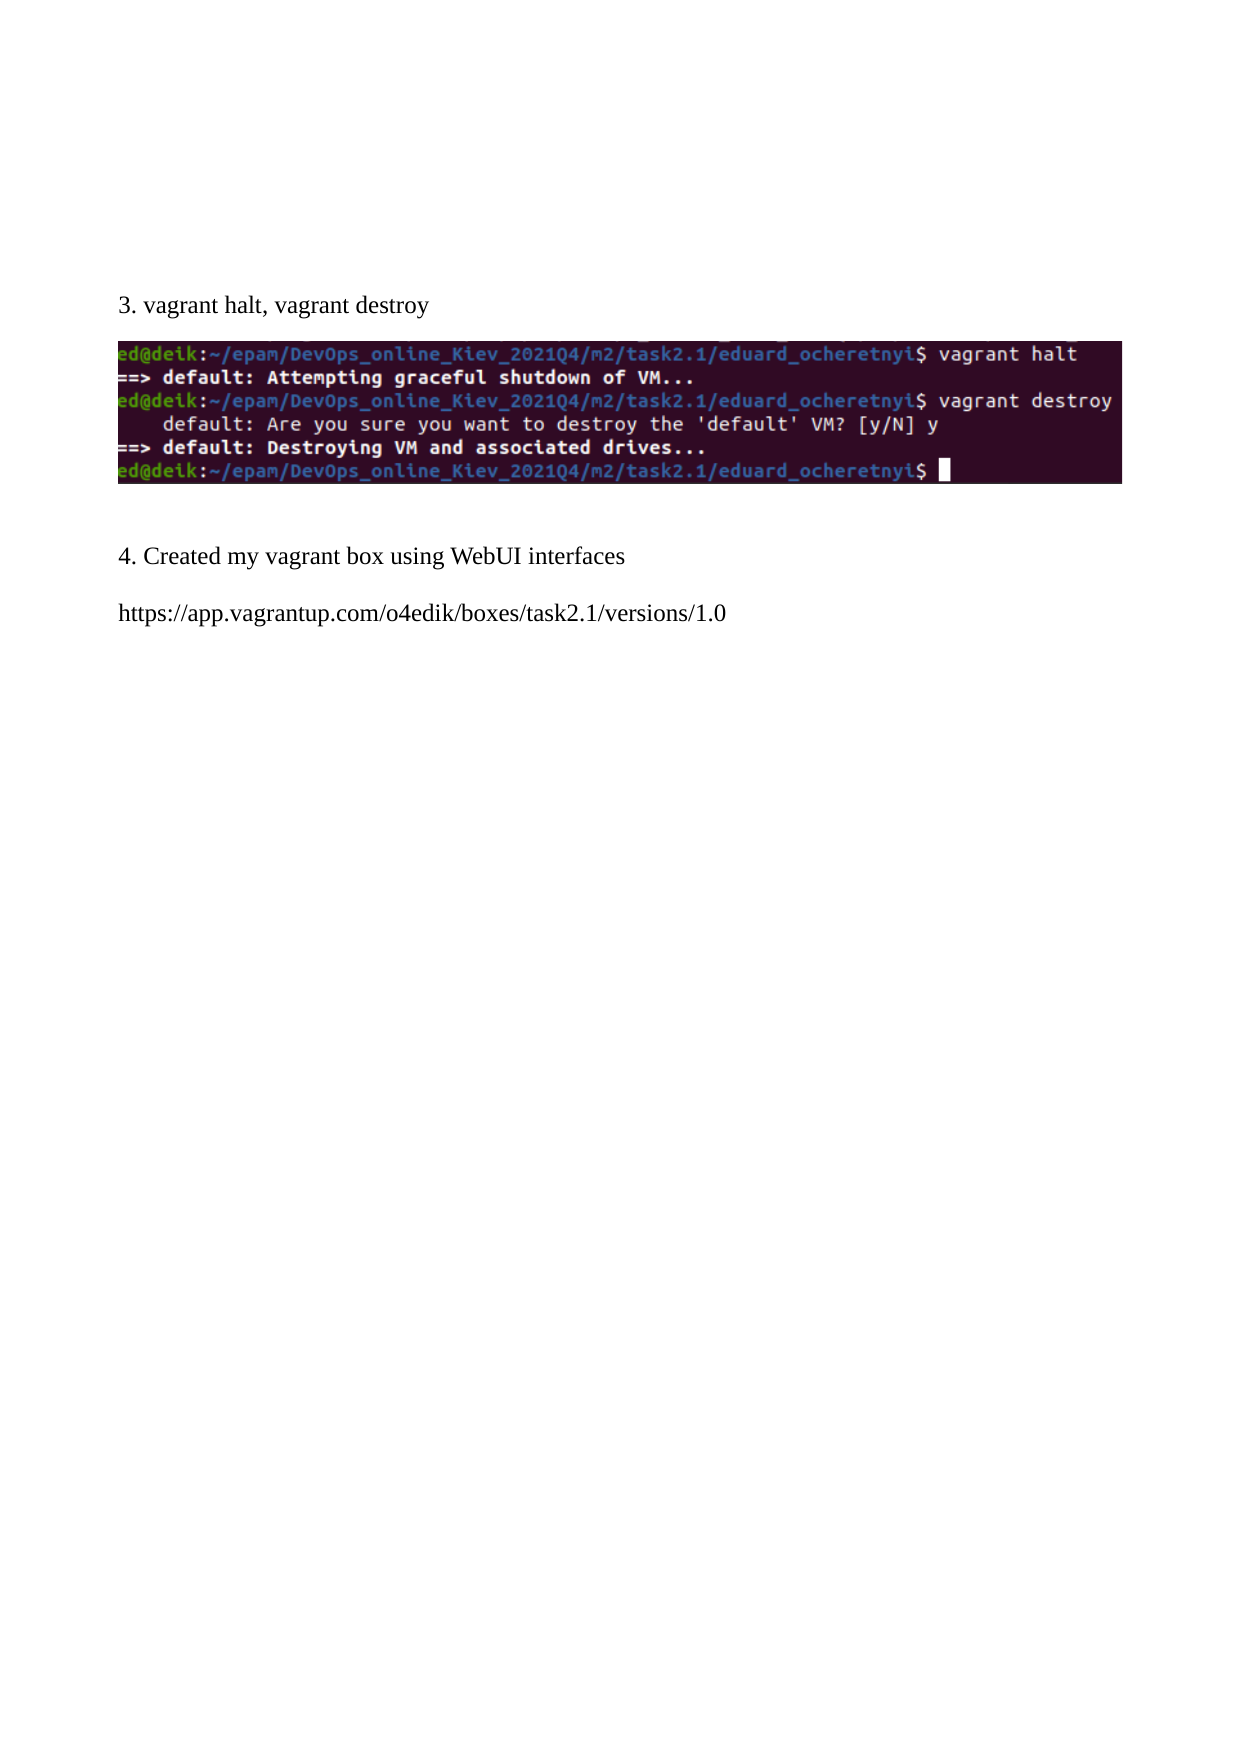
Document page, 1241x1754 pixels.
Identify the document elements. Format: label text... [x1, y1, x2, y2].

text 4. Created my vagrant box using WebUI interfaces [118, 541, 1122, 570]
picture [118, 341, 1123, 484]
text 3. vagrant halt, vagrant destroy [118, 291, 1122, 319]
text https://app.vagrantup.com/o4edik/boxes/task2.1/versions/1.0 [118, 598, 1122, 627]
